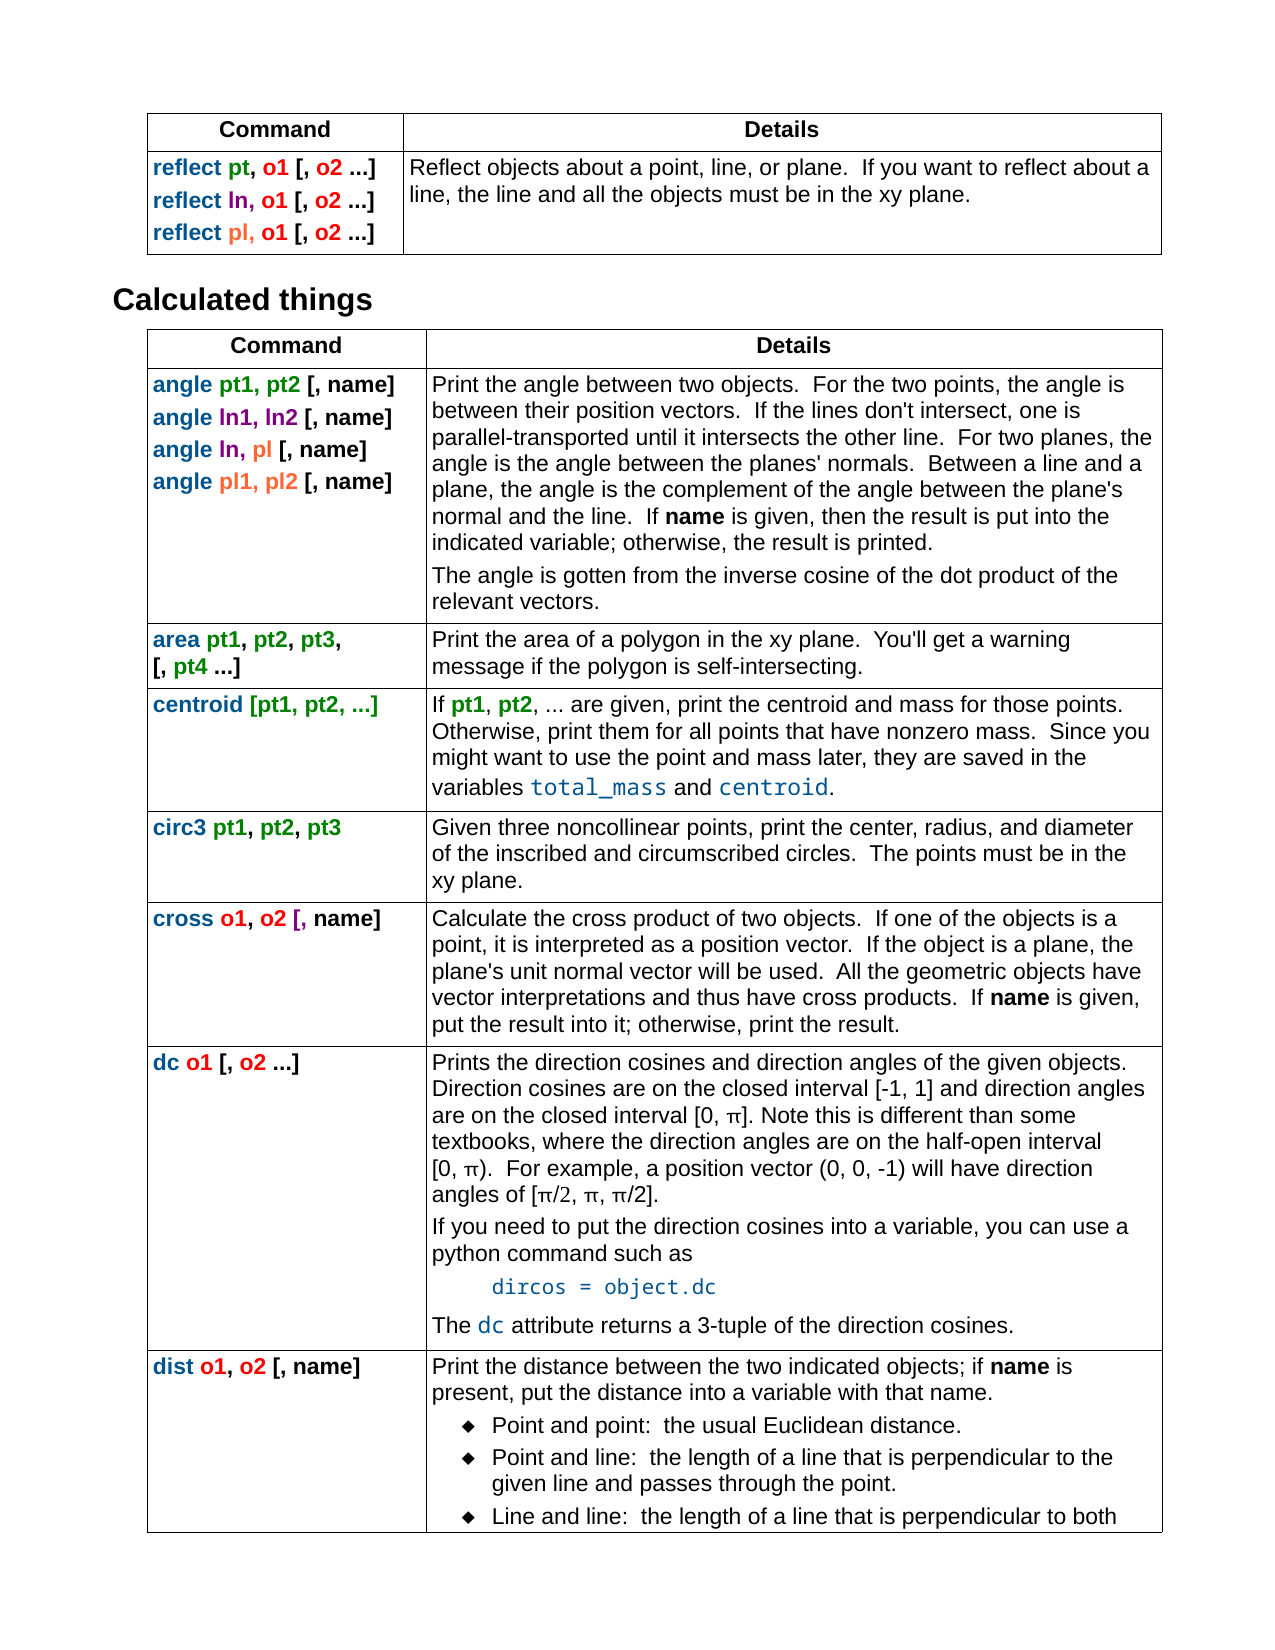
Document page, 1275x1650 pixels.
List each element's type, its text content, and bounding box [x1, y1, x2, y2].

table_cell Given three noncollinear points, print the center, radius, and diameter of the inscribed and circumscribed circles. The points must be in the xy plane. [427, 812, 1162, 902]
subtitle Calculated things [112, 281, 1162, 317]
table_cell Calculate the cross product of two objects. If one of the objects is a point, it is interpreted as a position vector. If the object is a plane, the plane's unit normal vector will be used. All the geometric objects have vector interpretations and thus have cross products. If name is given, put the result into it; otherwise, print the result. [427, 903, 1162, 1046]
table_cell area pt1, pt2, pt3, [, pt4 ...] [148, 624, 426, 688]
table_cell Print the distance between the two indicated objects; if name is present, put the distance into a variable with that name. Point and point: the usual Euclidean distance. Point and line: the length of a line that is perpendicular to the given line and passes through the point. Line and line: the length of a line that is perpendicular to both [427, 1351, 1162, 1532]
table_cell Prints the direction cosines and direction angles of the given objects. Direction cosines are on the closed interval [-1, 1] and direction angles are on the closed interval [0, ]. Note this is different than some textbooks, where the direction angles are on the half-open interval [0, ). For example, a position vector (0, 0, -1) will have direction angles of [/2, , /2]. If you need to put the direction cosines into a variable, you can use a python command such as dircos = object.dc The dc attribute returns a 3-tuple of the direction cosines. [427, 1047, 1162, 1350]
table_header Command [148, 114, 403, 151]
table_header Command [148, 330, 426, 368]
table_cell dc o1 [, o2 ...] [148, 1047, 426, 1350]
table_cell cross o1, o2 [, name] [148, 903, 426, 1046]
table_header Details [404, 114, 1161, 151]
table_cell Reflect objects about a point, line, or plane. If you want to reflect about a line, the line and all the objects must be in the xy plane. [404, 152, 1161, 254]
table_cell reflect pt, o1 [, o2 ...] reflect ln, o1 [, o2 ...] reflect pl, o1 [, o2 ...] [148, 152, 403, 254]
table_cell circ3 pt1, pt2, pt3 [148, 812, 426, 902]
table_cell centroid [pt1, pt2, ...] [148, 689, 426, 811]
table_header Details [427, 330, 1162, 368]
table_cell dist o1, o2 [, name] [148, 1351, 426, 1532]
table_cell Print the angle between two objects. For the two points, the angle is between their position vectors. If the lines don't intersect, one is parallel-transported until it intersects the other line. For two planes, the angle is the angle between the planes' normals. Between a line and a plane, the angle is the complement of the angle between the plane's normal and the line. If name is given, then the result is put into the indicated variable; otherwise, the result is printed. The angle is gotten from the inverse cosine of the dot product of the relevant vectors. [427, 369, 1162, 623]
table_cell Print the area of a polygon in the xy plane. You'll get a warning message if the polygon is self-intersecting. [427, 624, 1162, 688]
table_cell angle pt1, pt2 [, name] angle ln1, ln2 [, name] angle ln, pl [, name] angle pl1, pl2 [, name] [148, 369, 426, 623]
table_cell If pt1, pt2, ... are given, print the centroid and mass for those points. Otherwise, print them for all points that have nonzero mass. Since you might want to use the point and mass later, they are saved in the variables total_mass and centroid. [427, 689, 1162, 811]
